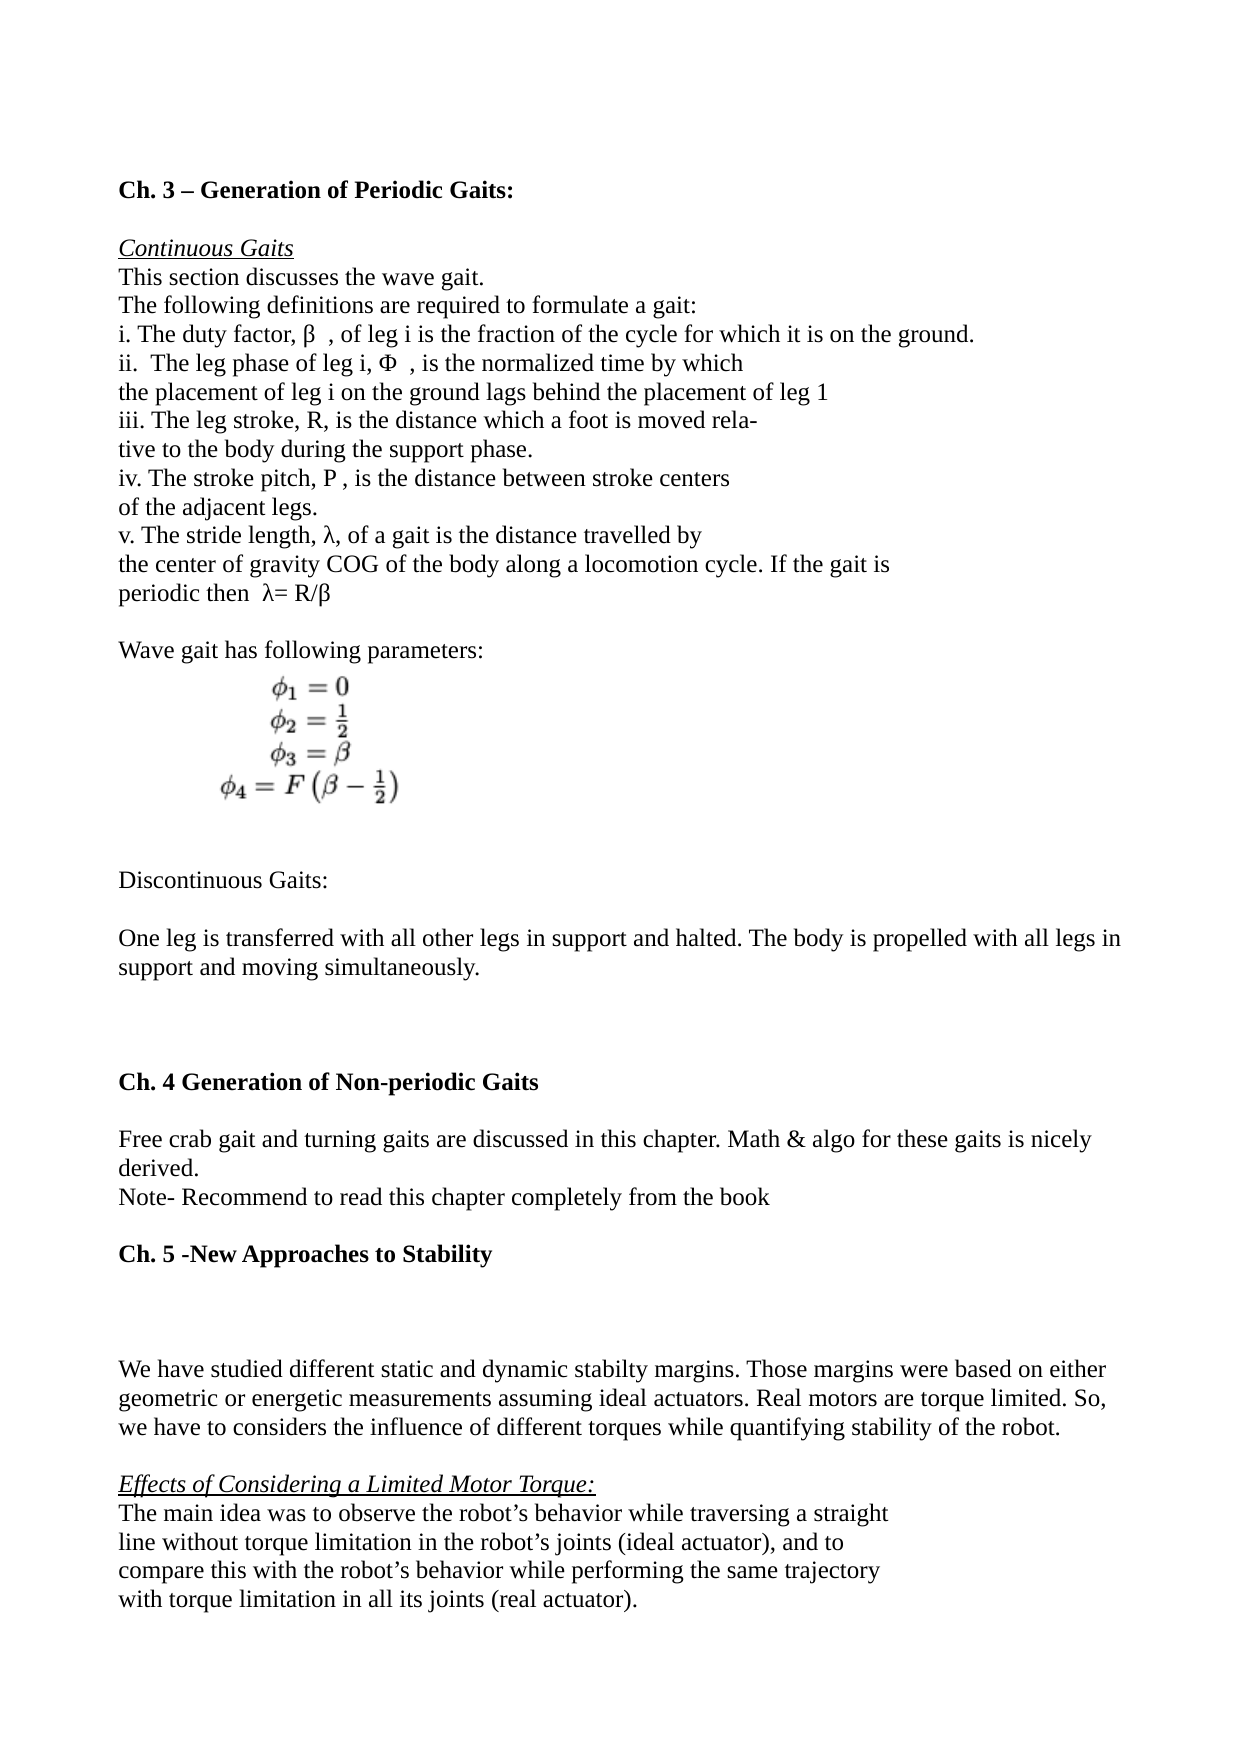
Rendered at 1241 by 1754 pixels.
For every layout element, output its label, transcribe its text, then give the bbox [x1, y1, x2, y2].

text iii. The leg stroke, R, is the distance which a foot is moved rela- [118, 406, 1122, 434]
text support and moving simultaneously. [118, 952, 1122, 981]
text The main idea was to observe the robot’s behavior while traversing a straight [118, 1498, 1122, 1527]
text iv. The stroke pitch, P , is the distance between stroke centers [118, 463, 1122, 492]
text One leg is transferred with all other legs in support and halted. The body is propelled with all legs in [118, 923, 1122, 952]
text periodic then λ= R/β [118, 578, 1122, 607]
text v. The stride length, λ, of a gait is the distance travelled by [118, 521, 1122, 549]
text the center of gravity COG of the body along a locomotion cycle. If the gait is [118, 549, 1122, 578]
text Free crab gait and turning gaits are discussed in this chapter. Math & algo for these gaits is nicely derived. [118, 1124, 1122, 1182]
picture [84, 664, 447, 816]
text with torque limitation in all its joints (real actuator). [118, 1584, 1122, 1613]
text ii. The leg phase of leg i, Φ , is the normalized time by which [118, 348, 1122, 377]
text Ch. 3 – Generation of Periodic Gaits: [118, 176, 1122, 204]
text Wave gait has following parameters: [118, 636, 1122, 664]
text We have studied different static and dynamic stabilty margins. Those margins were based on either geometric or energetic measurements assuming ideal actuators. Real motors are torque limited. So, we have to considers the influence of different torques while quantifying stability of the robot. [118, 1354, 1122, 1441]
text tive to the body during the support phase. [118, 434, 1122, 463]
text Continuous Gaits [118, 233, 1122, 262]
text The following definitions are required to formulate a gait: [118, 291, 1122, 319]
text line without torque limitation in the robot’s joints (ideal actuator), and to [118, 1527, 1122, 1556]
text i. The duty factor, β , of leg i is the fraction of the cycle for which it is on the ground. [118, 319, 1122, 348]
text the placement of leg i on the ground lags behind the placement of leg 1 [118, 377, 1122, 406]
text of the adjacent legs. [118, 492, 1122, 521]
text Ch. 4 Generation of Non-periodic Gaits [118, 1067, 1122, 1096]
text Note- Recommend to read this chapter completely from the book [118, 1182, 1122, 1211]
text compare this with the robot’s behavior while performing the same trajectory [118, 1556, 1122, 1584]
text This section discusses the wave gait. [118, 262, 1122, 291]
text Effects of Considering a Limited Motor Torque: [118, 1469, 1122, 1498]
text Ch. 5 -New Approaches to Stability [118, 1239, 1122, 1268]
text Discontinuous Gaits: [118, 866, 1122, 894]
